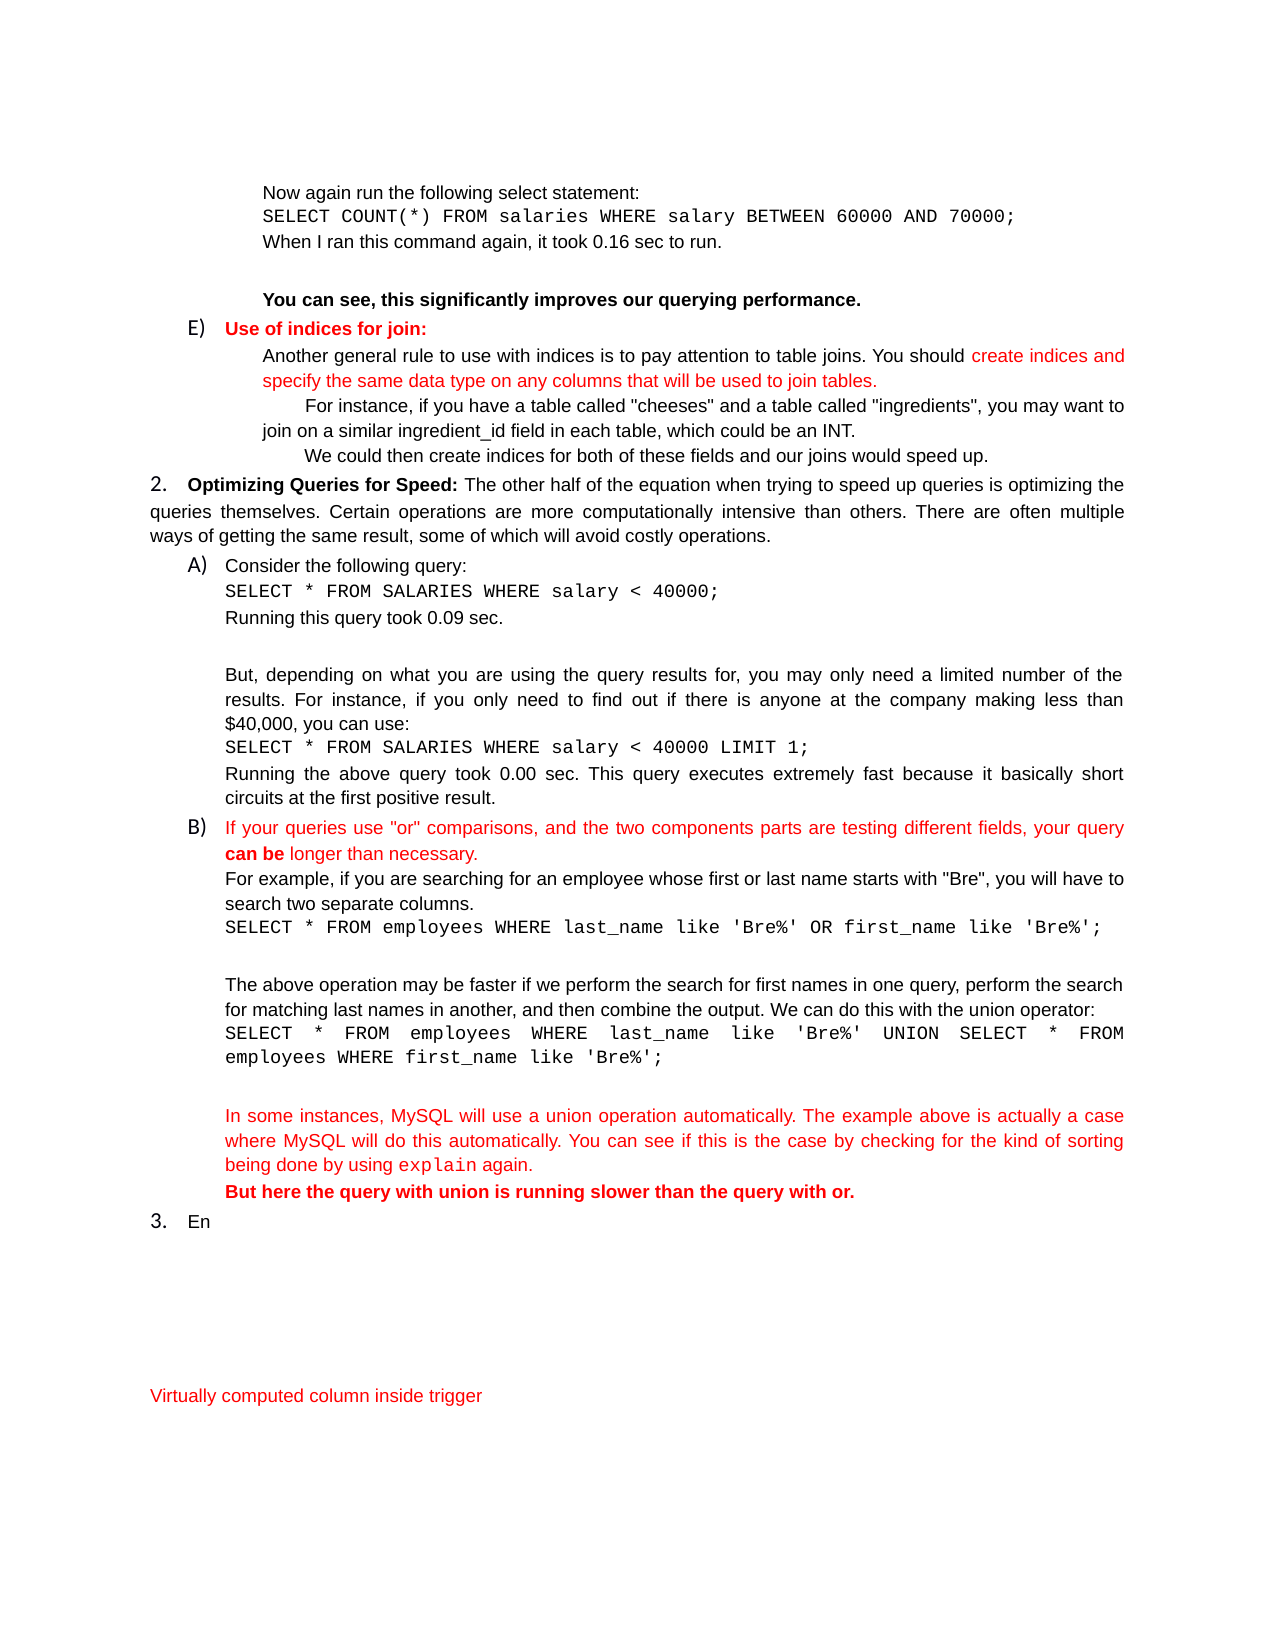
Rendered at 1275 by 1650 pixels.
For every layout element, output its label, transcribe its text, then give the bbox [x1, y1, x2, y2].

list You can see, this significantly improves our querying performance. [225, 288, 1125, 310]
list When I ran this command again, it took 0.16 sec to run. [225, 231, 1125, 253]
list SELECT * FROM SALARIES WHERE salary < 40000; [187, 582, 1125, 603]
list Now again run the following select statement: [225, 182, 1125, 204]
list For instance, if you have a table called "cheeses" and a table called "ingredients", you may want to join on a similar ingredient_id field in each table, which could be an INT. [225, 395, 1125, 441]
list If your queries use "or" comparisons, and the two components parts are testing different fields, your query can be longer than necessary. [187, 812, 1125, 865]
list Optimizing Queries for Speed: The other half of the equation when trying to speed up queries is optimizing the queries themselves. Certain operations are more computationally intensive than others. There are often multiple ways of getting the same result, some of which will avoid costly operations. [150, 469, 1125, 547]
list The above operation may be faster if we perform the search for first names in one query, perform the search for matching last names in another, and then combine the output. We can do this with the union operator: [187, 974, 1125, 1021]
list SELECT * FROM employees WHERE last_name like 'Bre%' UNION SELECT * FROM employees WHERE first_name like 'Bre%'; [187, 1024, 1125, 1069]
list Use of indices for join: [187, 313, 1125, 341]
list But, depending on what you are using the query results for, you may only need a limited number of the results. For instance, if you only need to find out if there is anyone at the company making less than $40,000, you can use: [187, 664, 1125, 735]
list Another general rule to use with indices is to pay attention to table joins. You should create indices and specify the same data type on any columns that will be used to join tables. [225, 345, 1125, 392]
list Consider the following query: [187, 550, 1125, 578]
list In some instances, MySQL will use a union operation automatically. The example above is actually a case where MySQL will do this automatically. You can see if this is the case by checking for the kind of sorting being done by using explain again. [187, 1105, 1125, 1177]
list SELECT COUNT(*) FROM salaries WHERE salary BETWEEN 60000 AND 70000; [225, 207, 1125, 228]
list Running this query took 0.09 sec. [187, 607, 1125, 628]
list But here the query with union is running slower than the query with or. [187, 1181, 1125, 1202]
list For example, if you are searching for an employee whose first or last name starts with "Bre", you will have to search two separate columns. [187, 868, 1125, 914]
list En [150, 1206, 1125, 1234]
list Running the above query took 0.00 sec. This query executes extremely fast because it basically short circuits at the first positive result. [187, 762, 1125, 809]
list SELECT * FROM SALARIES WHERE salary < 40000 LIMIT 1; [187, 738, 1125, 759]
list We could then create indices for both of these fields and our joins would speed up. [225, 444, 1125, 466]
list SELECT * FROM employees WHERE last_name like 'Bre%' OR first_name like 'Bre%'; [187, 918, 1125, 939]
list Virtually computed column inside trigger [150, 1385, 1125, 1406]
